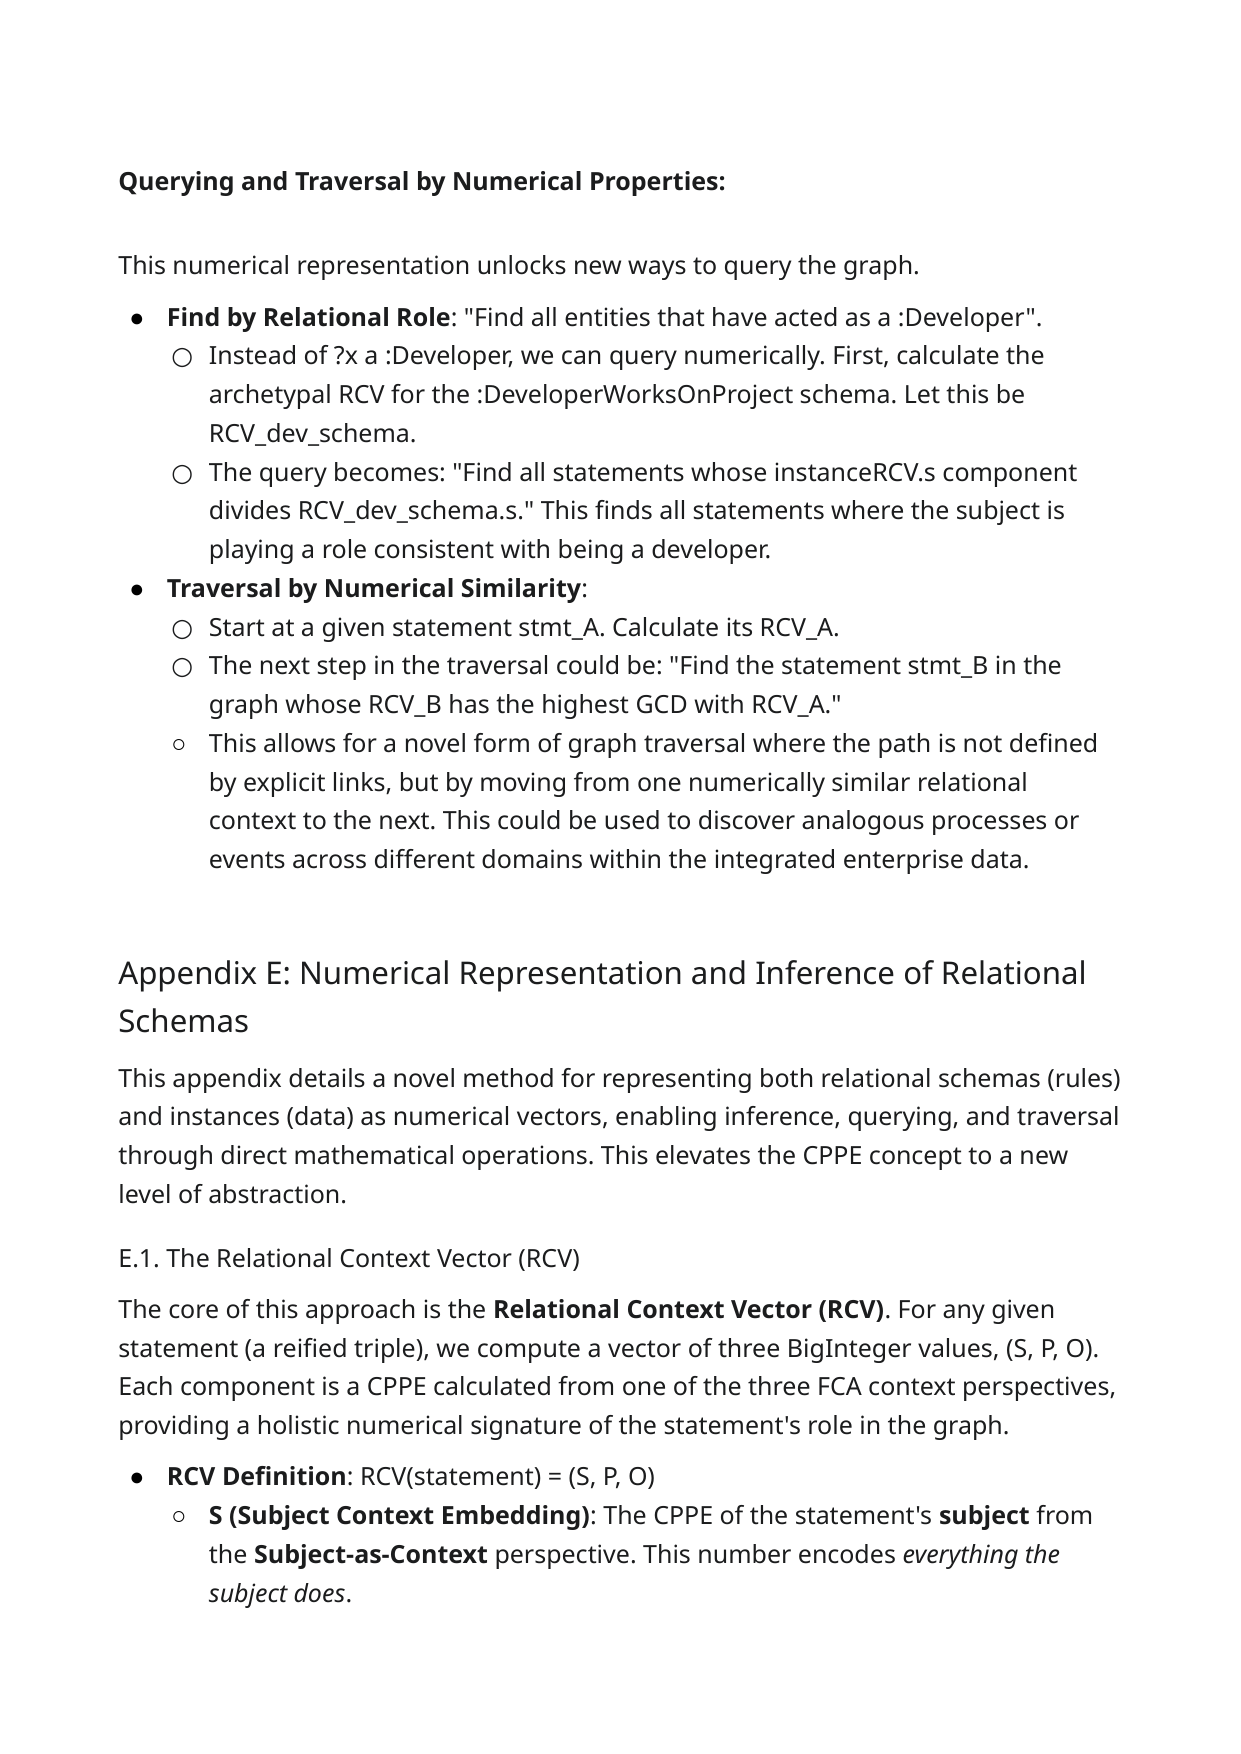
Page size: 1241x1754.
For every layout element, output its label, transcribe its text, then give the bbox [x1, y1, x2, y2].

subtitle Querying and Traversal by Numerical Properties: [118, 164, 1122, 198]
list S (Subject Context Embedding): The CPPE of the statement's subject from the Subject-as-Context perspective. This number encodes everything the subject does. [171, 1498, 1122, 1609]
list Find by Relational Role: "Find all entities that have acted as a :Developer". [129, 299, 1122, 333]
subtitle Appendix E: Numerical Representation and Inference of Relational Schemas [118, 951, 1122, 1042]
list Instead of ?x a :Developer, we can query numerically. First, calculate the archetypal RCV for the :DeveloperWorksOnProject schema. Let this be RCV_dev_schema. [171, 338, 1122, 449]
text This appendix details a novel method for representing both relational schemas (rules) and instances (data) as numerical vectors, enabling inference, querying, and traversal through direct mathematical operations. This elevates the CPPE concept to a new level of abstraction. [118, 1060, 1122, 1211]
text The core of this approach is the Relational Context Vector (RCV). For any given statement (a reified triple), we compute a vector of three BigInteger values, (S, P, O). Each component is a CPPE calculated from one of the three FCA context perspectives, providing a holistic numerical signature of the statement's role in the graph. [118, 1291, 1122, 1442]
subtitle E.1. The Relational Context Vector (RCV) [118, 1240, 1122, 1274]
list Traversal by Numerical Similarity: [129, 570, 1122, 604]
list The next step in the traversal could be: "Find the statement stmt_B in the graph whose RCV_B has the highest GCD with RCV_A." [171, 648, 1122, 721]
list The query becomes: "Find all statements whose instanceRCV.s component divides RCV_dev_schema.s." This finds all statements where the subject is playing a role consistent with being a developer. [171, 454, 1122, 566]
list Start at a given statement stmt_A. Calculate its RCV_A. [171, 609, 1122, 643]
text This numerical representation unlocks new ways to query the graph. [118, 248, 1122, 282]
list This allows for a novel form of graph traversal where the path is not defined by explicit links, but by moving from one numerically similar relational context to the next. This could be used to discover analogous processes or events across different domains within the integrated enterprise data. [171, 725, 1122, 876]
list RCV Definition: RCV(statement) = (S, P, O) [129, 1459, 1122, 1493]
